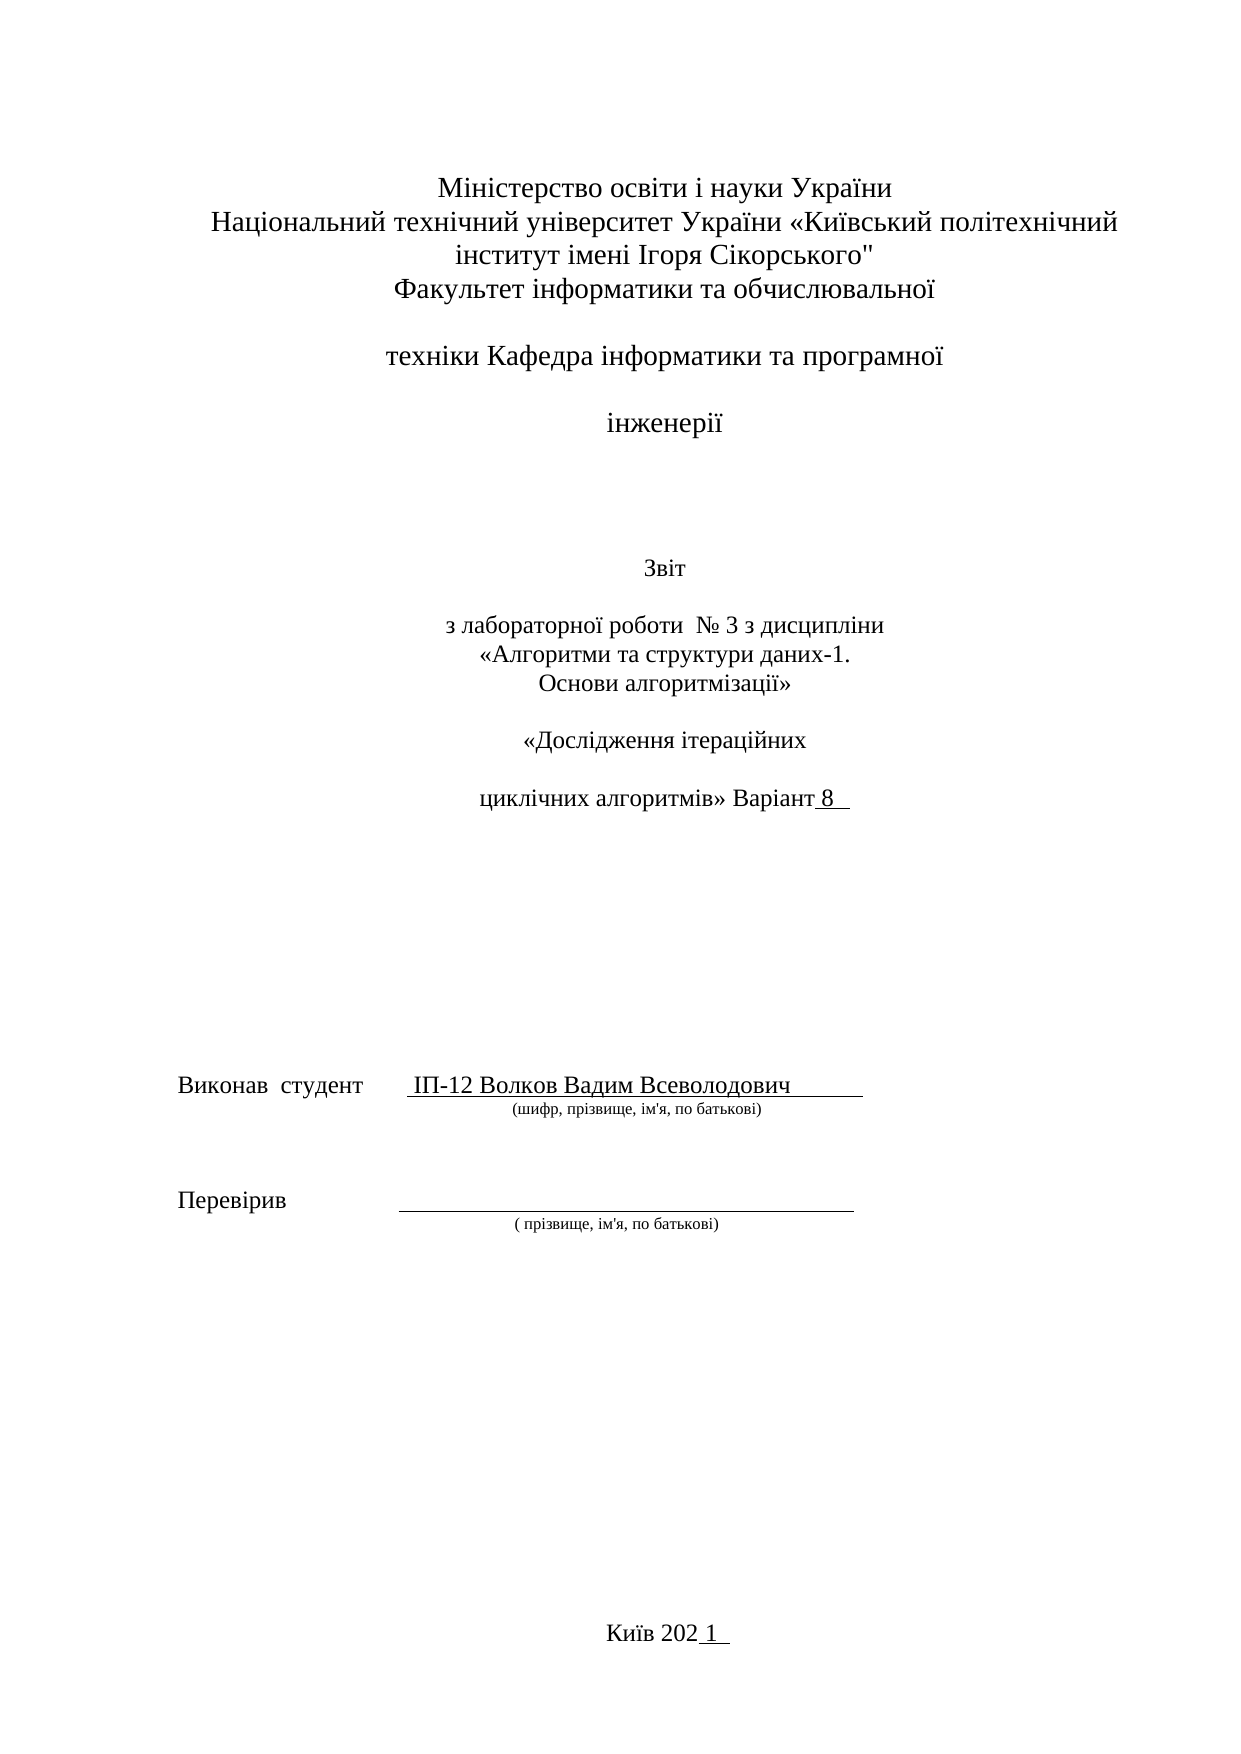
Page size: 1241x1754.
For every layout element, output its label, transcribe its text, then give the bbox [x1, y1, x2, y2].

text (шифр, прізвище, ім'я, по батькові) [512, 1099, 1163, 1118]
text Міністерство освіти і науки України [172, 170, 1157, 204]
text Виконав студент ІП-12 Волков Вадим Всеволодович [177, 1072, 1163, 1099]
text Основи алгоритмізації» [172, 668, 1157, 697]
text «Алгоритми та структури даних-1. [172, 639, 1157, 668]
text ( прізвище, ім'я, по батькові) [514, 1214, 1163, 1233]
text Звіт [172, 553, 1157, 582]
text з лабораторної роботи № 3 з дисципліни [172, 611, 1157, 639]
text Київ 202 1 [172, 1618, 1163, 1646]
text Національний технічний університет України «Київський політехнічний інститут імені Ігоря Сікорського" [172, 204, 1156, 271]
text Факультет інформатики та обчислювальної техніки Кафедра інформатики та програмної інженерії [343, 271, 986, 439]
text «Дослідження ітераційних циклічних алгоритмів» Варіант 8 [471, 726, 858, 812]
text Перевірив [177, 1187, 1163, 1214]
